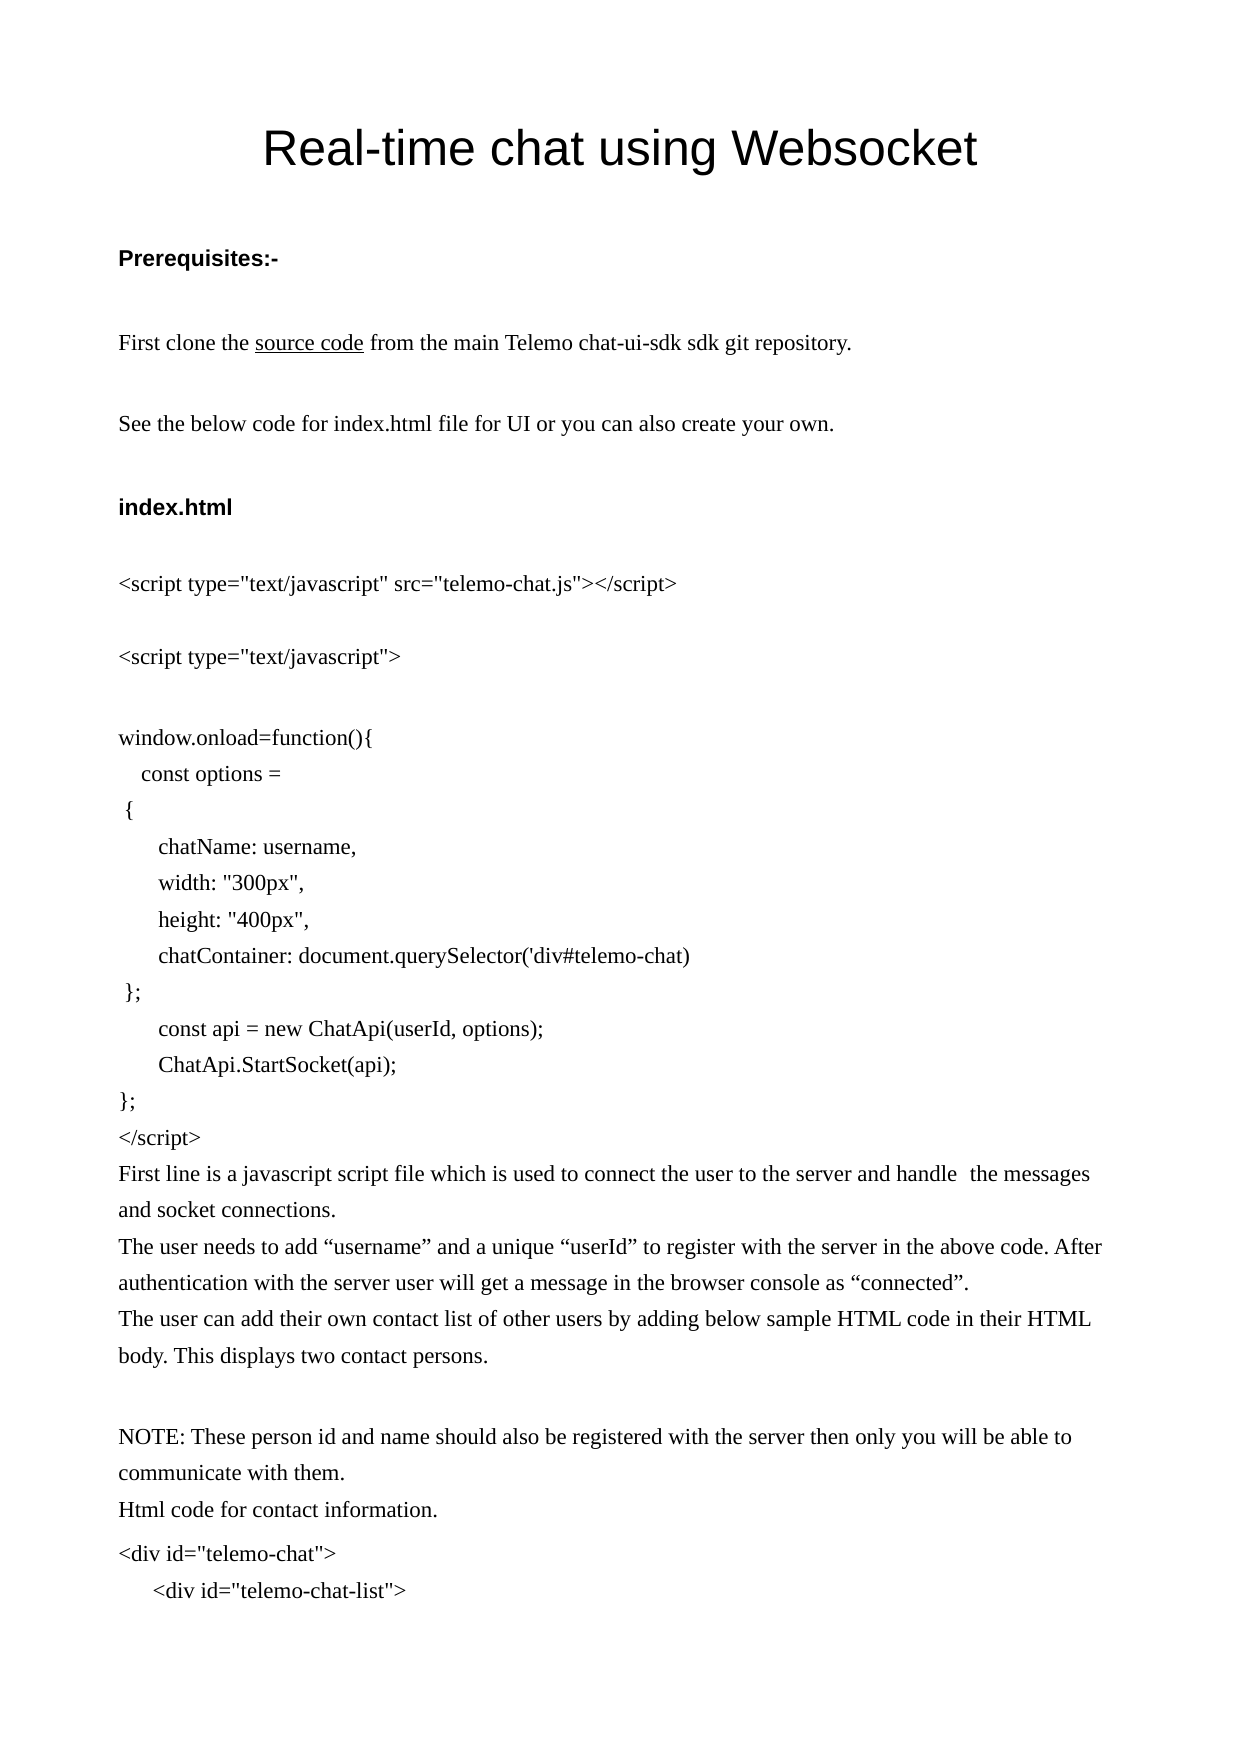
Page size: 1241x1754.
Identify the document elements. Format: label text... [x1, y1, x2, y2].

text const api = new ChatApi(userId, options); [118, 1015, 1122, 1041]
text { [118, 797, 1122, 823]
text window.onload=function(){ [118, 724, 1122, 750]
text Prerequisites:- [118, 245, 1122, 271]
text <div id="telemo-chat"> [118, 1541, 1122, 1567]
text Real-time chat using Websocket [118, 118, 1122, 176]
text }; [118, 978, 1122, 1005]
text The user needs to add “username” and a unique “userId” to register with the server in the above code. After authentication with the server user will get a message in the browser console as “connected”. [118, 1233, 1122, 1296]
text First line is a javascript script file which is used to connect the user to the server and handle the messages and socket connections. [118, 1160, 1122, 1223]
text </script> [118, 1124, 1122, 1150]
text const options = [118, 760, 1122, 787]
text <script type="text/javascript"> [118, 643, 1122, 669]
text Html code for contact information. [118, 1496, 1122, 1522]
text chatName: username, [118, 833, 1122, 859]
text <script type="text/javascript" src="telemo-chat.js"></script> [118, 570, 1122, 596]
text <div id="telemo-chat-list"> [118, 1577, 1122, 1603]
text NOTE: These person id and name should also be registered with the server then only you will be able to communicate with them. [118, 1423, 1122, 1486]
text See the below code for index.html file for UI or you can also create your own. [118, 410, 1122, 436]
text ChatApi.StartSocket(api); [118, 1051, 1122, 1077]
text }; [118, 1087, 1122, 1114]
text width: "300px", [118, 869, 1122, 896]
text The user can add their own contact list of other users by adding below sample HTML code in their HTML body. This displays two contact persons. [118, 1306, 1122, 1368]
text First clone the source code from the main Telemo chat-ui-sdk sdk git repository. [118, 329, 1122, 355]
text index.html [118, 494, 1122, 520]
text height: "400px", [118, 906, 1122, 932]
text chatContainer: document.querySelector('div#telemo-chat) [118, 942, 1122, 968]
